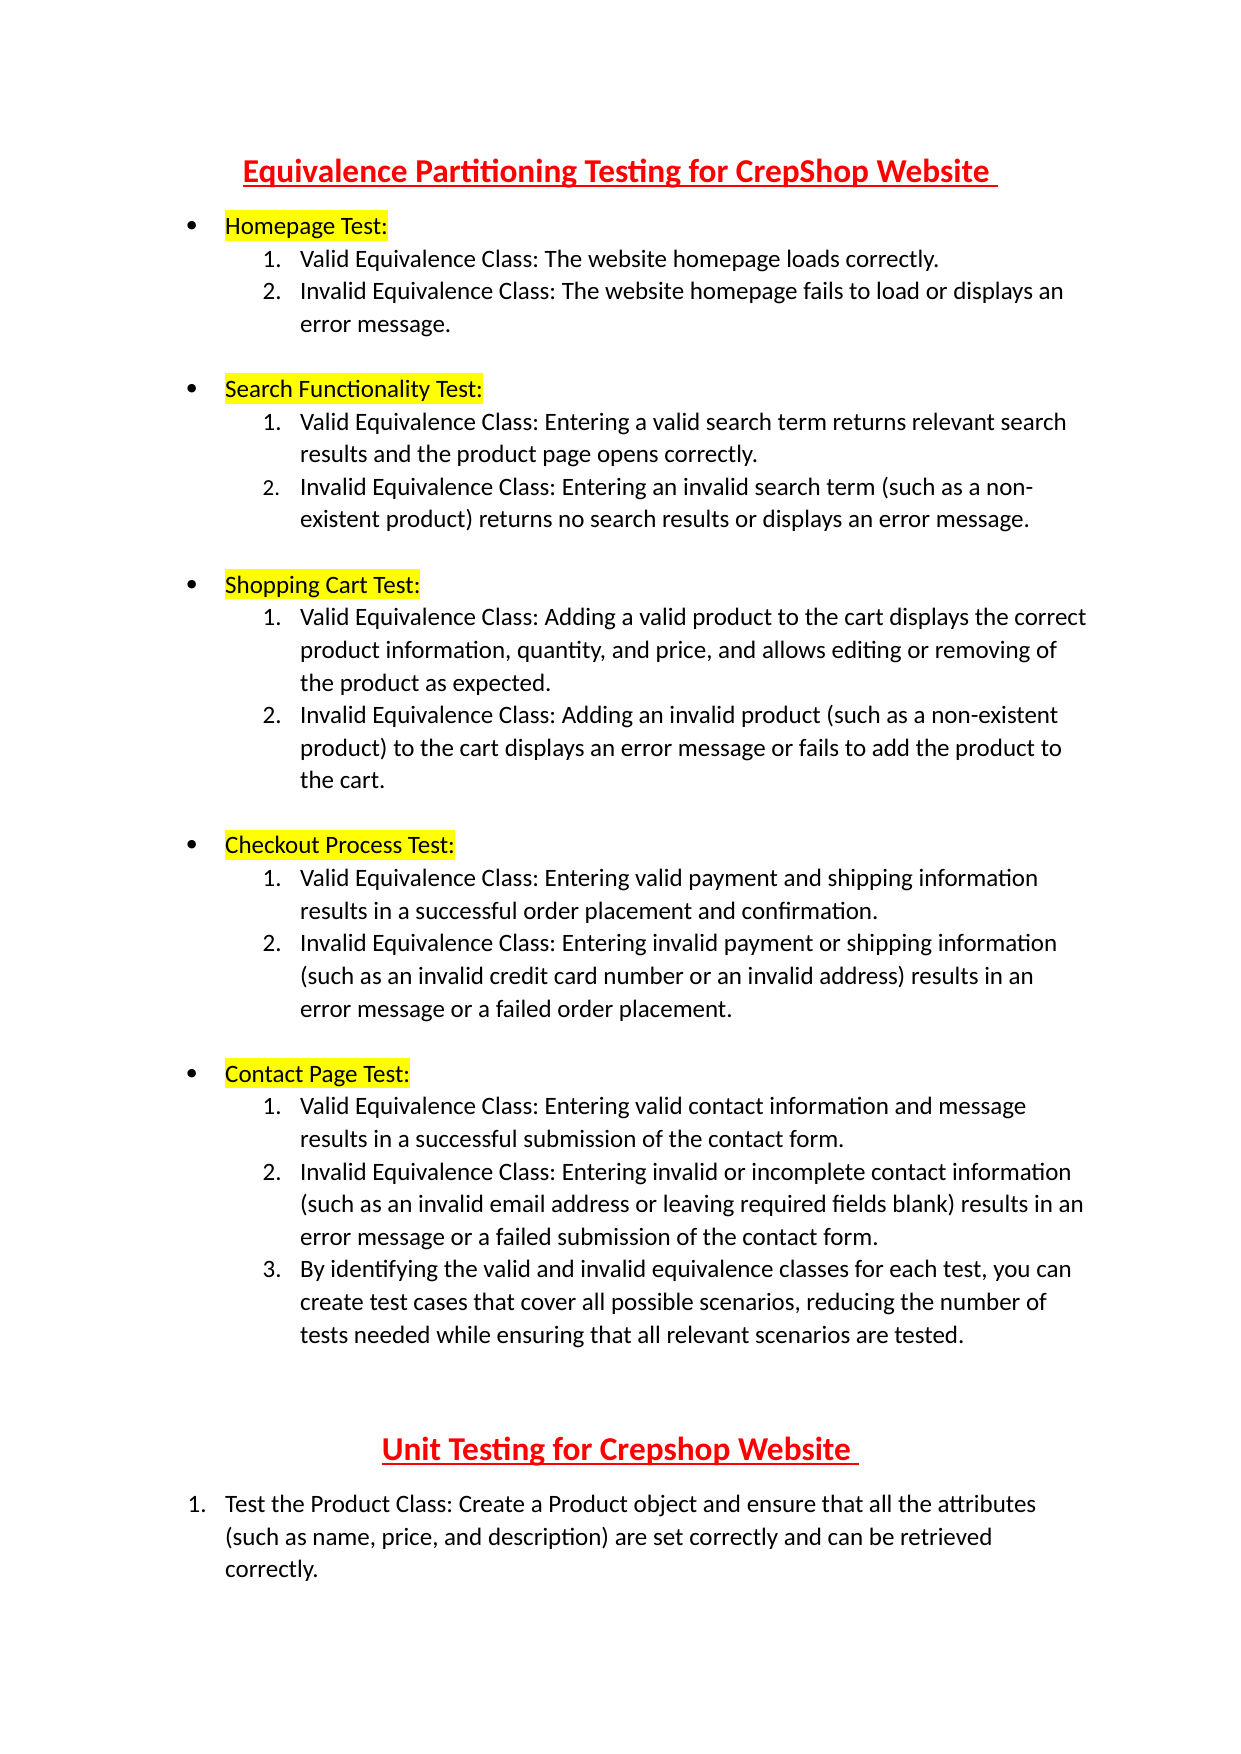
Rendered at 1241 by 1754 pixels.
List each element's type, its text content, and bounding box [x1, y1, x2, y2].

text Unit Testing for Crepshop Website [150, 1428, 1090, 1469]
list Invalid Equivalence Class: The website homepage fails to load or displays an error message. [262, 275, 1090, 338]
list Valid Equivalence Class: Adding a valid product to the cart displays the correct product information, quantity, and price, and allows editing or removing of the product as expected. [262, 601, 1090, 697]
list Valid Equivalence Class: Entering valid payment and shipping information results in a successful order placement and confirmation. [262, 862, 1090, 925]
list By identifying the valid and invalid equivalence classes for each test, you can create test cases that cover all possible scenarios, reducing the number of tests needed while ensuring that all relevant scenarios are tested. [262, 1253, 1090, 1349]
list Search Functionality Test: [187, 373, 1090, 404]
list Checkout Process Test: [187, 830, 1090, 860]
list Shopping Cart Test: [187, 569, 1090, 599]
list Contact Page Test: [187, 1058, 1090, 1088]
list Invalid Equivalence Class: Entering invalid or incomplete contact information (such as an invalid email address or leaving required fields blank) results in an error message or a failed submission of the contact form. [262, 1156, 1090, 1251]
text Equivalence Partitioning Testing for CrepShop Website [150, 150, 1090, 191]
list Invalid Equivalence Class: Adding an invalid product (such as a non-existent product) to the cart displays an error message or fails to add the product to the cart. [262, 699, 1090, 795]
list Test the Product Class: Create a Product object and ensure that all the attributes (such as name, price, and description) are set correctly and can be retrieved correctly. [187, 1488, 1090, 1584]
list Valid Equivalence Class: Entering a valid search term returns relevant search results and the product page opens correctly. [262, 406, 1090, 469]
list Homepage Test: [187, 210, 1090, 241]
list Invalid Equivalence Class: Entering an invalid search term (such as a non-existent product) returns no search results or displays an error message. [262, 471, 1090, 534]
list Valid Equivalence Class: Entering valid contact information and message results in a successful submission of the contact form. [262, 1091, 1090, 1154]
list Valid Equivalence Class: The website homepage loads correctly. [262, 243, 1090, 273]
list Invalid Equivalence Class: Entering invalid payment or shipping information (such as an invalid credit card number or an invalid address) results in an error message or a failed order placement. [262, 927, 1090, 1023]
